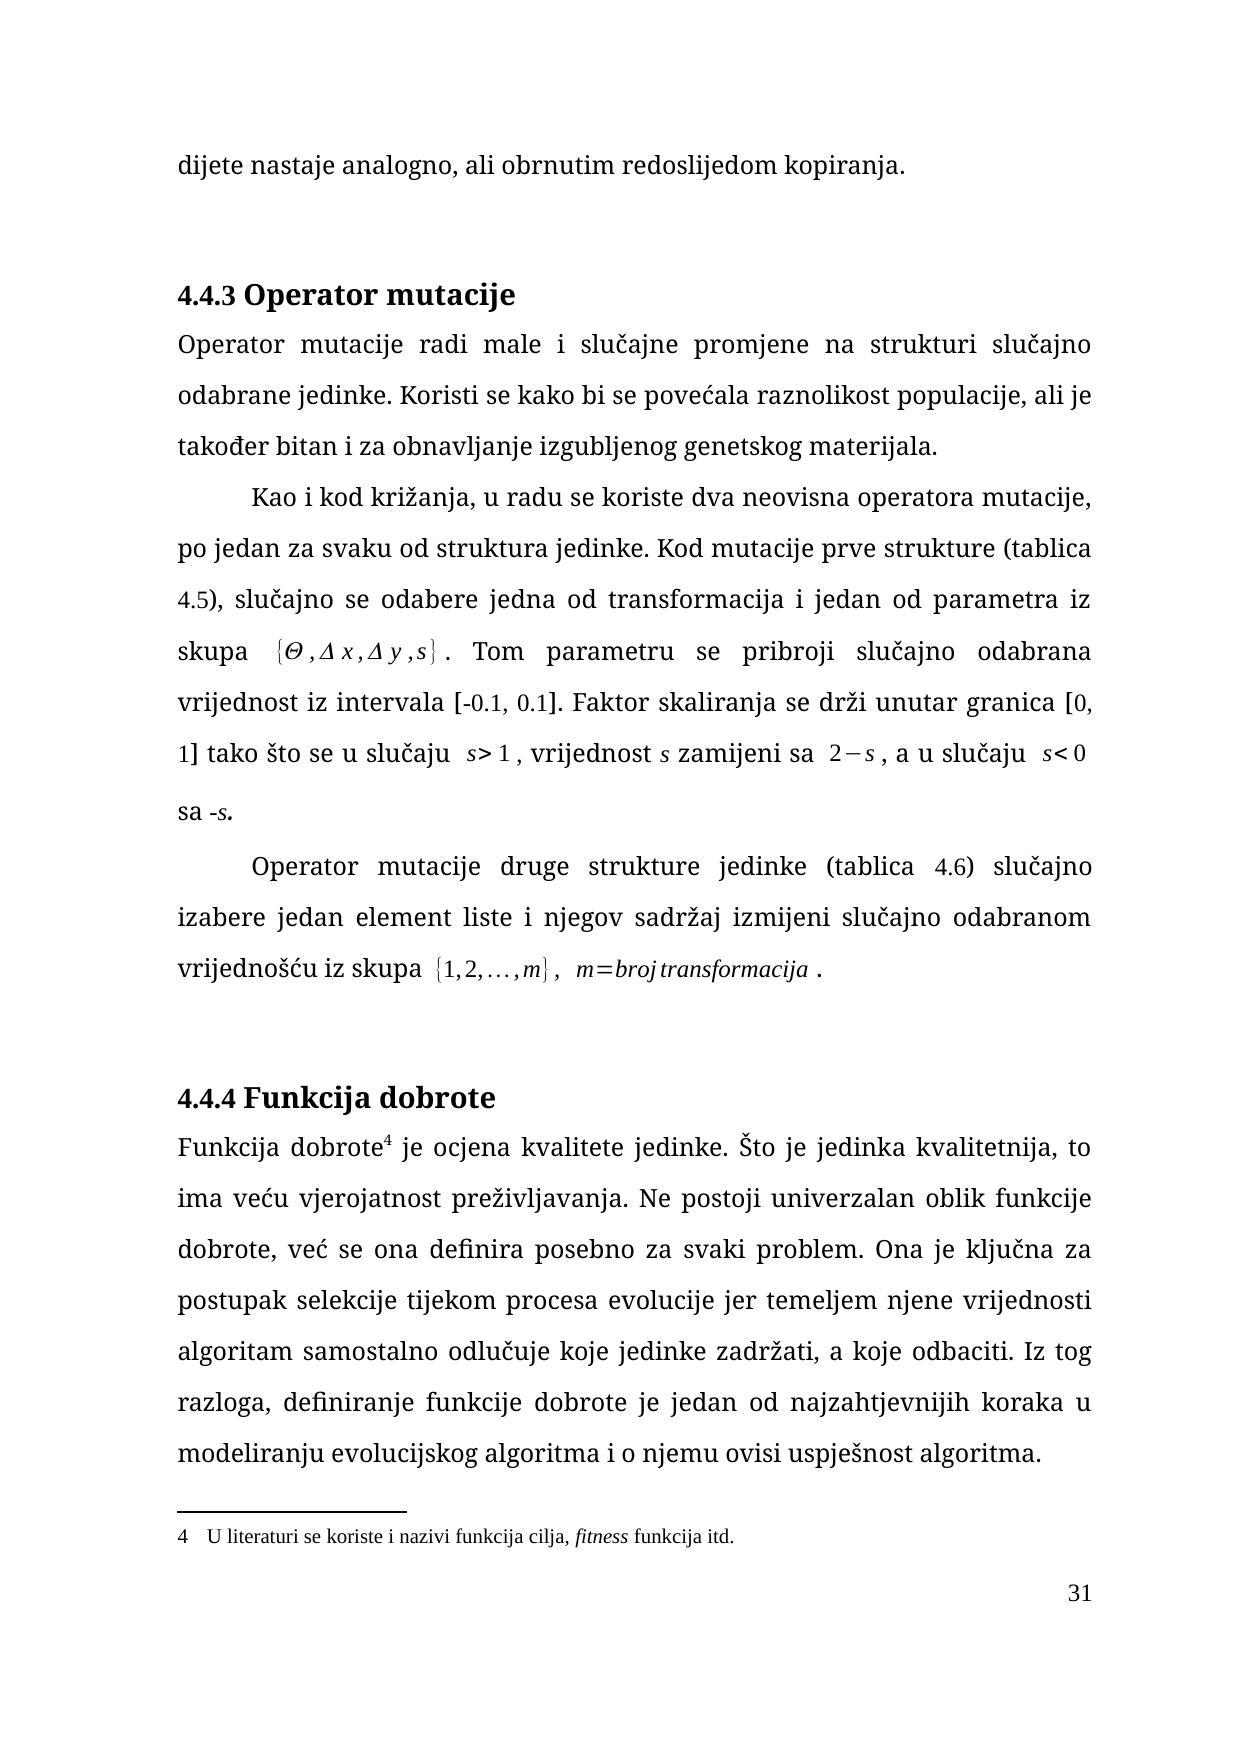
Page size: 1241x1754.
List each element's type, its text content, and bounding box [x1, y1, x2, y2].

text U literaturi se koriste i nazivi funkcija cilja, fitness funkcija itd. [177, 1524, 1093, 1548]
text Funkcija dobrote je ocjena kvalitete jedinke. Što je jedinka kvalitetnija, to ima veću vjerojatnost preživljavanja. Ne postoji univerzalan oblik funkcije dobrote, već se ona definira posebno za svaki problem. Ona je ključna za postupak selekcije tijekom procesa evolucije jer temeljem njene vrijednosti algoritam samostalno odlučuje koje jedinke zadržati, a koje odbaciti. Iz tog razloga, definiranje funkcije dobrote je jedan od najzahtjevnijih koraka u modeliranju evolucijskog algoritma i o njemu ovisi uspješnost algoritma. [177, 1130, 1093, 1470]
text Operator mutacije druge strukture jedinke (tablica 4.6) slučajno izabere jedan element liste i njegov sadržaj izmijeni slučajno odabranom vrijednošću iz skupa . [177, 848, 1093, 985]
text dijete nastaje analogno, ali obrnutim redoslijedom kopiranja. [177, 148, 1093, 182]
subtitle 4.4.3 Operator mutacije [177, 275, 1093, 314]
text Operator mutacije radi male i slučajne promjene na strukturi slučajno odabrane jedinke. Koristi se kako bi se povećala raznolikost populacije, ali je također bitan i za obnavljanje izgubljenog genetskog materijala. [177, 327, 1093, 463]
text Kao i kod križanja, u radu se koriste dva neovisna operatora mutacije, po jedan za svaku od struktura jedinke. Kod mutacije prve strukture (tablica 4.5), slučajno se odabere jedna od transformacija i jedan od parametra iz skupa . Tom parametru se pribroji slučajno odabrana vrijednost iz intervala [-0.1, 0.1]. Faktor skaliranja se drži unutar granica [0, 1] tako što se u slučaju , vrijednost s zamijeni sa , a u slučaju sa -s. [177, 480, 1093, 829]
subtitle 4.4.4 Funkcija dobrote [177, 1078, 1093, 1117]
